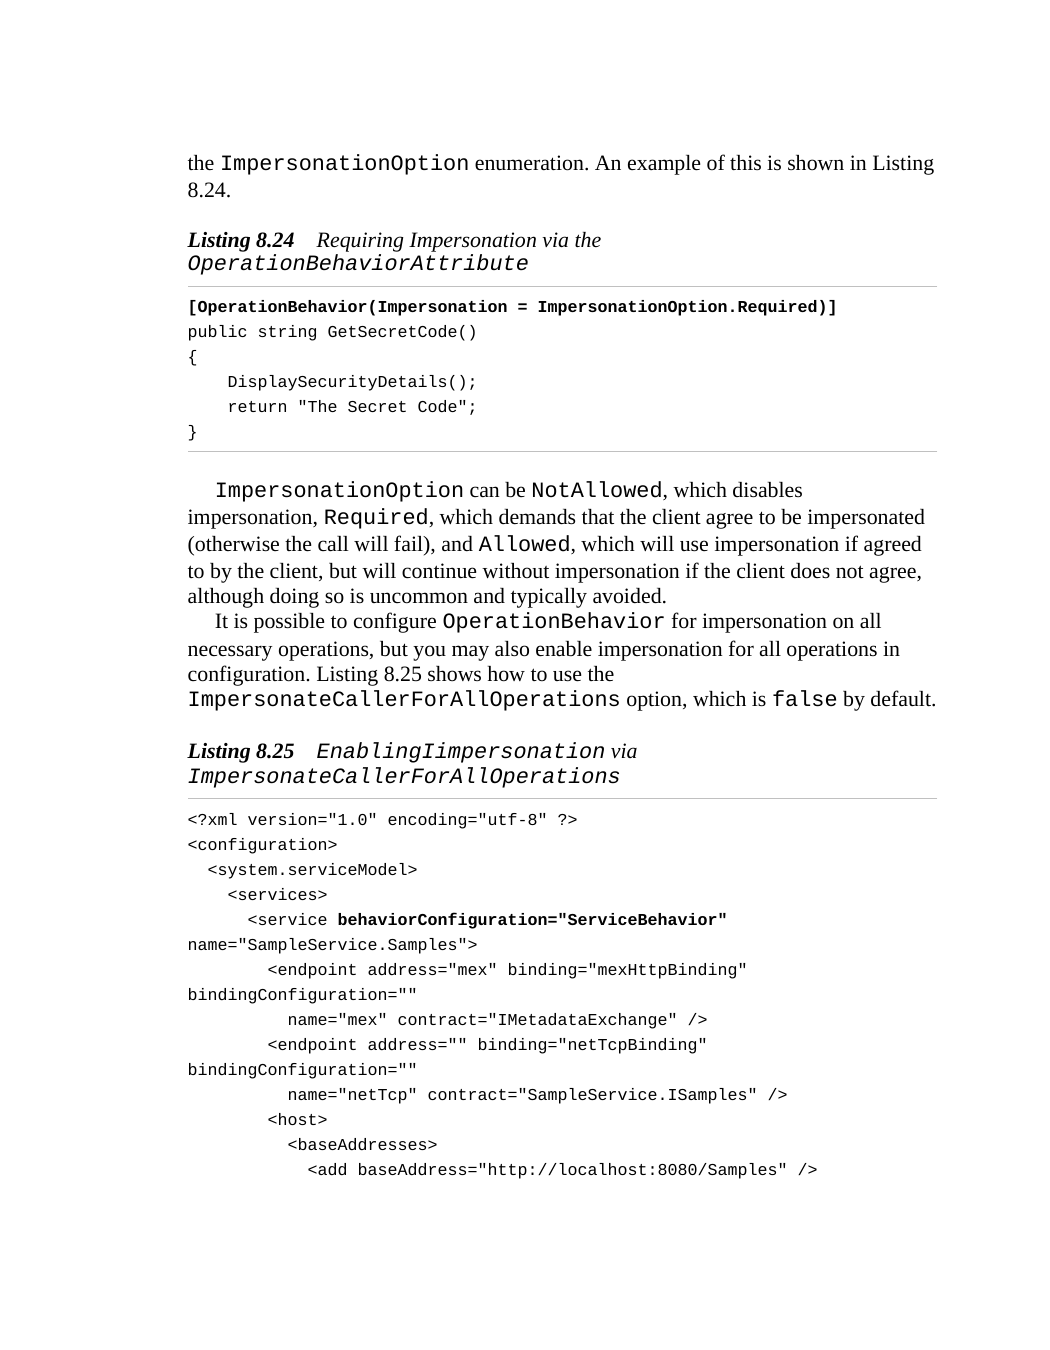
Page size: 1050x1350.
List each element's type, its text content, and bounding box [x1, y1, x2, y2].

text <?xml version="1.0" encoding="utf-8" ?> [187, 805, 937, 830]
text <service behaviorConfiguration="ServiceBehavior" name="SampleService.Samples"> [187, 905, 937, 955]
text DisplaySecurityDetails(); [187, 368, 937, 393]
text Listing 8.24 Requiring Impersonation via the OperationBehaviorAttribute [187, 227, 937, 287]
text { [187, 343, 937, 368]
text <endpoint address="mex" binding="mexHttpBinding" bindingConfiguration="" [187, 955, 937, 1005]
text } [187, 418, 937, 452]
text [OperationBehavior(Impersonation = ImpersonationOption.Required)] [187, 293, 937, 318]
text public string GetSecretCode() [187, 318, 937, 343]
text the ImpersonationOption enumeration. An example of this is shown in Listing 8.24. [187, 150, 937, 202]
text return "The Secret Code"; [187, 393, 937, 418]
text It is possible to configure OperationBehavior for impersonation on all necessary operations, but you may also enable impersonation for all operations in configuration. Listing 8.25 shows how to use the ImpersonateCallerForAllOperations option, which is false by default. [187, 608, 937, 713]
text <endpoint address="" binding="netTcpBinding" bindingConfiguration="" [187, 1030, 937, 1080]
text name="netTcp" contract="SampleService.ISamples" /> [187, 1080, 937, 1105]
text <baseAddresses> [187, 1130, 937, 1155]
text <add baseAddress="http://localhost:8080/Samples" /> [187, 1155, 937, 1180]
text <services> [187, 880, 937, 905]
text <host> [187, 1105, 937, 1130]
text <system.serviceModel> [187, 855, 937, 880]
text Listing 8.25 EnablingIimpersonation via ImpersonateCallerForAllOperations [187, 738, 937, 799]
text ImpersonationOption can be NotAllowed, which disables impersonation, Required, which demands that the client agree to be impersonated (otherwise the call will fail), and Allowed, which will use impersonation if agreed to by the client, but will continue without impersonation if the client does not agree, although doing so is uncommon and typically avoided. [187, 477, 937, 608]
text name="mex" contract="IMetadataExchange" /> [187, 1005, 937, 1030]
text <configuration> [187, 830, 937, 855]
